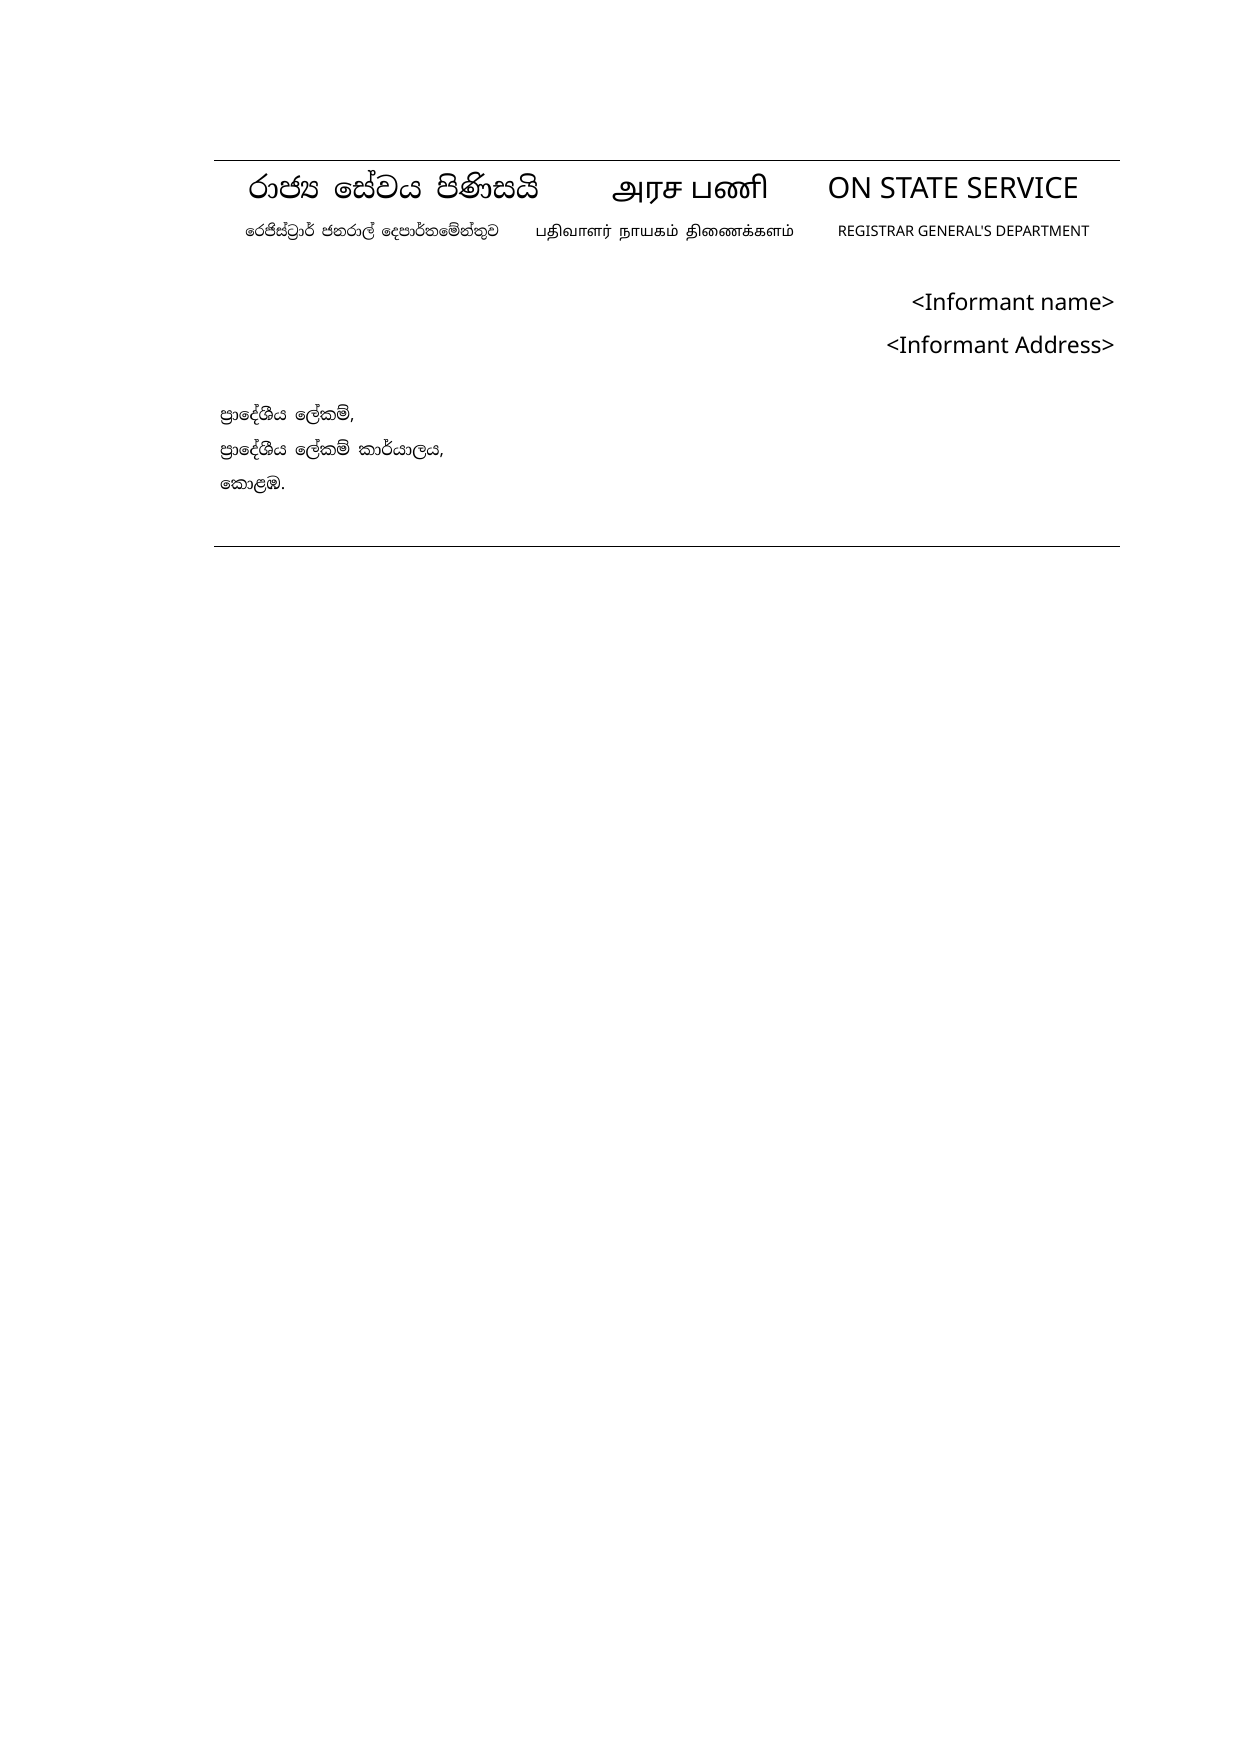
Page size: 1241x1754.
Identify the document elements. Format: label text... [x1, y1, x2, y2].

table_cell ප්‍රාදේශීය ලේකම්, [214, 397, 1120, 432]
table_cell රෙජිස්ට්‍රාර් ජනරාල් දෙපාර්තමේන්තුව பதிவாளர் நாயகம் திணைக்களம் REGISTRAR GENERAL'S DEPARTMENT [214, 215, 1120, 246]
table_cell කොළඹ. [214, 466, 1120, 500]
table_cell [214, 246, 1120, 281]
table_header රාජ්‍ය සේවය පිණිසයි அரச பணி ON STATE SERVICE [214, 161, 1120, 215]
table_cell <Informant name> [214, 281, 1120, 323]
table_cell [214, 366, 1120, 397]
table_cell ප්‍රාදේශීය ලේකම් කාර්යාලය, [214, 432, 1120, 466]
table_cell [214, 500, 1120, 546]
table_cell <Informant Address> [214, 323, 1120, 366]
